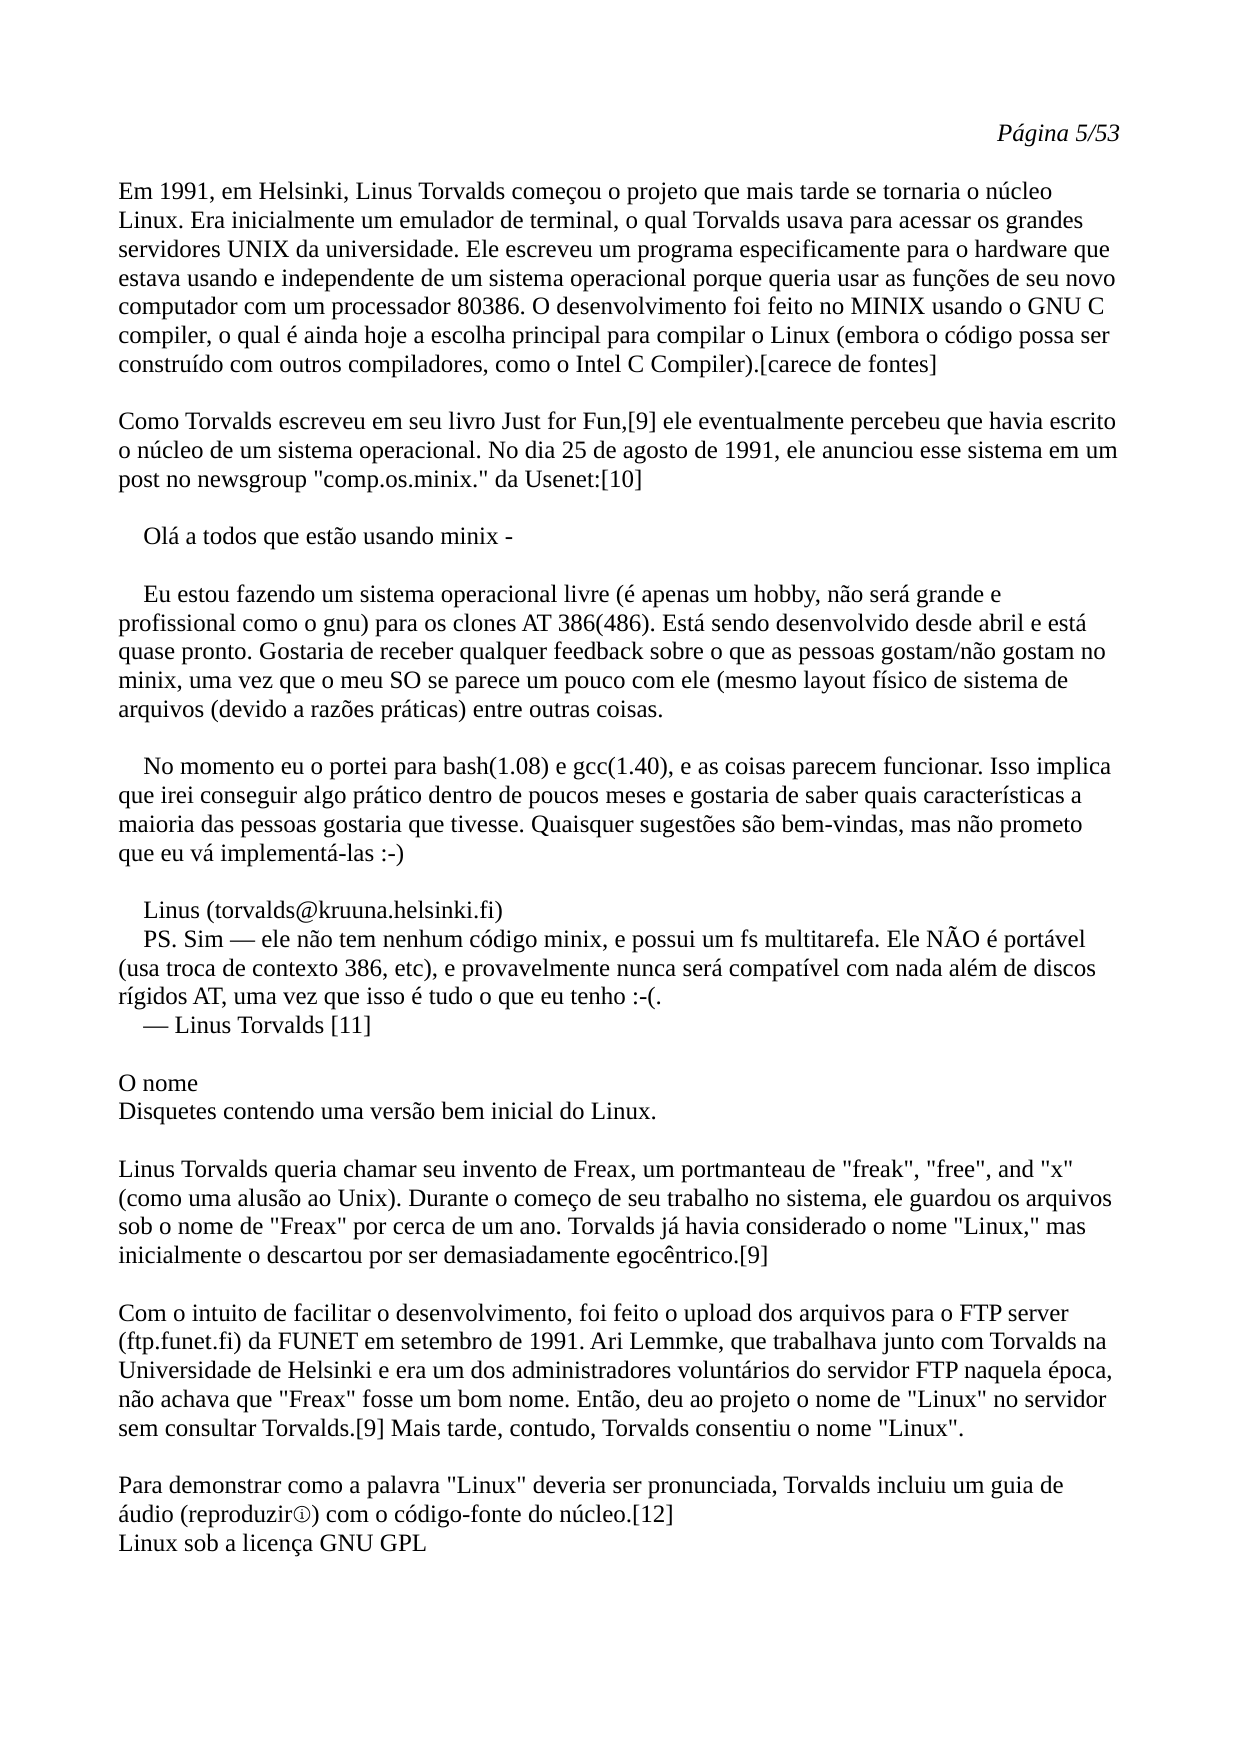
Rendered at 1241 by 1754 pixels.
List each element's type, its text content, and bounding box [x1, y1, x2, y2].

text Para demonstrar como a palavra "Linux" deveria ser pronunciada, Torvalds incluiu um guia de áudio (reproduzirⓘ) com o código-fonte do núcleo.[12] [118, 1470, 1122, 1528]
text O nome [118, 1068, 1122, 1096]
text Olá a todos que estão usando minix - [118, 521, 1122, 550]
text Disquetes contendo uma versão bem inicial do Linux. [118, 1096, 1122, 1125]
text Linus Torvalds queria chamar seu invento de Freax, um portmanteau de "freak", "free", and "x" (como uma alusão ao Unix). Durante o começo de seu trabalho no sistema, ele guardou os arquivos sob o nome de "Freax" por cerca de um ano. Torvalds já havia considerado o nome "Linux," mas inicialmente o descartou por ser demasiadamente egocêntrico.[9] [118, 1154, 1122, 1269]
text Com o intuito de facilitar o desenvolvimento, foi feito o upload dos arquivos para o FTP server (ftp.funet.fi) da FUNET em setembro de 1991. Ari Lemmke, que trabalhava junto com Torvalds na Universidade de Helsinki e era um dos administradores voluntários do servidor FTP naquela época, não achava que "Freax" fosse um bom nome. Então, deu ao projeto o nome de "Linux" no servidor sem consultar Torvalds.[9] Mais tarde, contudo, Torvalds consentiu o nome "Linux". [118, 1298, 1122, 1441]
text — Linus Torvalds [11] [118, 1010, 1122, 1039]
text Em 1991, em Helsinki, Linus Torvalds começou o projeto que mais tarde se tornaria o núcleo Linux. Era inicialmente um emulador de terminal, o qual Torvalds usava para acessar os grandes servidores UNIX da universidade. Ele escreveu um programa especificamente para o hardware que estava usando e independente de um sistema operacional porque queria usar as funções de seu novo computador com um processador 80386. O desenvolvimento foi feito no MINIX usando o GNU C compiler, o qual é ainda hoje a escolha principal para compilar o Linux (embora o código possa ser construído com outros compiladores, como o Intel C Compiler).[carece de fontes] [118, 176, 1122, 378]
text Linux sob a licença GNU GPL [118, 1528, 1122, 1556]
text No momento eu o portei para bash(1.08) e gcc(1.40), e as coisas parecem funcionar. Isso implica que irei conseguir algo prático dentro de poucos meses e gostaria de saber quais características a maioria das pessoas gostaria que tivesse. Quaisquer sugestões são bem-vindas, mas não prometo que eu vá implementá-las :-) [118, 751, 1122, 866]
text Linus (torvalds@kruuna.helsinki.fi) [118, 895, 1122, 924]
text Eu estou fazendo um sistema operacional livre (é apenas um hobby, não será grande e profissional como o gnu) para os clones AT 386(486). Está sendo desenvolvido desde abril e está quase pronto. Gostaria de receber qualquer feedback sobre o que as pessoas gostam/não gostam no minix, uma vez que o meu SO se parece um pouco com ele (mesmo layout físico de sistema de arquivos (devido a razões práticas) entre outras coisas. [118, 579, 1122, 723]
text Como Torvalds escreveu em seu livro Just for Fun,[9] ele eventualmente percebeu que havia escrito o núcleo de um sistema operacional. No dia 25 de agosto de 1991, ele anunciou esse sistema em um post no newsgroup "comp.os.minix." da Usenet:[10] [118, 406, 1122, 493]
text PS. Sim — ele não tem nenhum código minix, e possui um fs multitarefa. Ele NÃO é portável (usa troca de contexto 386, etc), e provavelmente nunca será compatível com nada além de discos rígidos AT, uma vez que isso é tudo o que eu tenho :-(. [118, 924, 1122, 1010]
